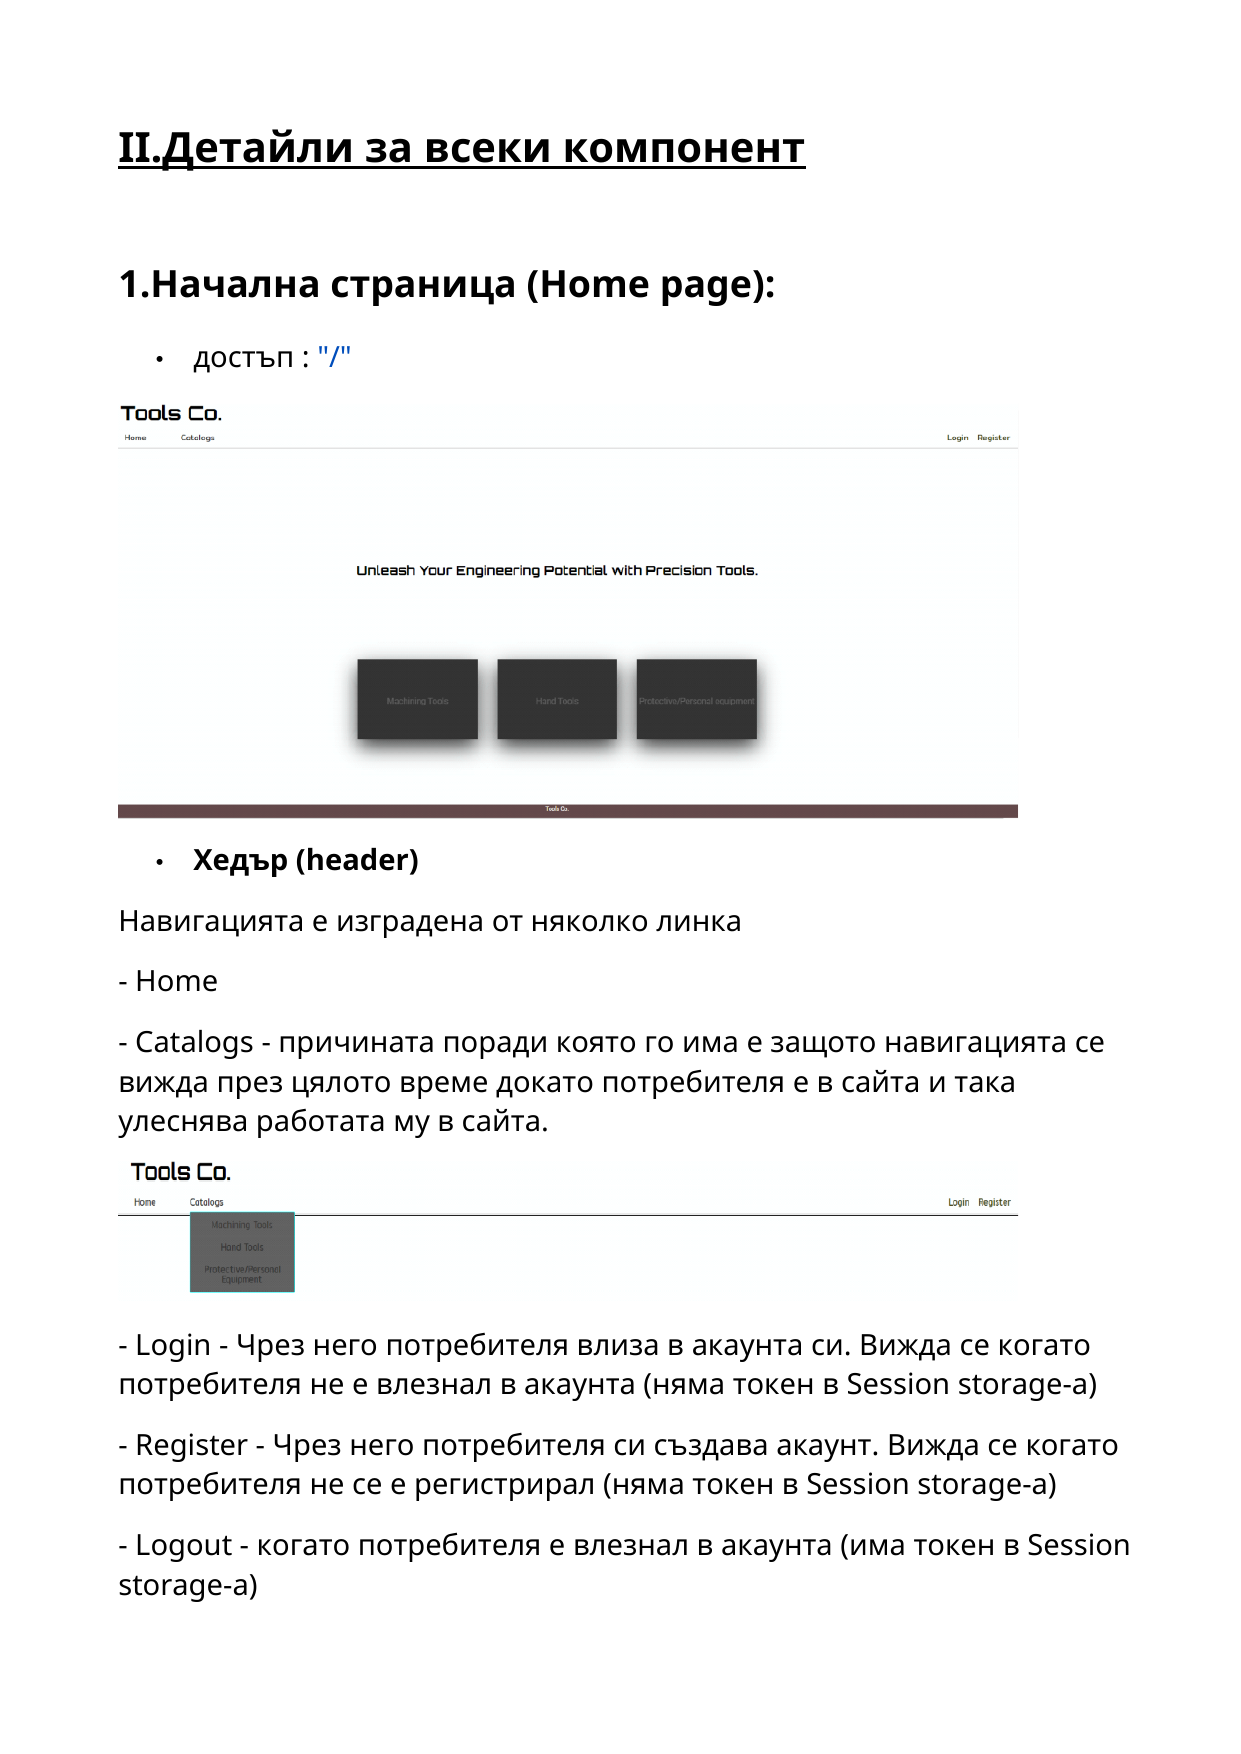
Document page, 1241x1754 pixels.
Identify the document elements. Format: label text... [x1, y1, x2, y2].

text Навигацията е изградена от няколко линка [118, 900, 1122, 940]
text - Catalogs - причината поради която го има е защото навигацията се вижда през цялото време докато потребителя е в сайта и така улеснява работата му в сайта. [118, 1021, 1122, 1140]
text - Register - Чрез него потребителя си създава акаунт. Вижда се когато потребителя не се е регистрирал (няма токен в Session storage-a) [118, 1424, 1122, 1503]
list достъп : "/" [156, 337, 1122, 376]
text - Home [118, 961, 1122, 1000]
text II.Детайли за всеки компонент [118, 118, 1122, 175]
text - Logout - когато потребителя е влезнал в акаунта (има токен в Session storage-a) [118, 1524, 1206, 1603]
list Хедър (header) [156, 839, 1122, 879]
text - Login - Чрез него потребителя влиза в акаунта си. Вижда се когато потребителя не е влезнал в акаунта (няма токен в Session storage-a) [118, 1324, 1122, 1403]
text 1.Начална страница (Home page): [118, 257, 1122, 308]
